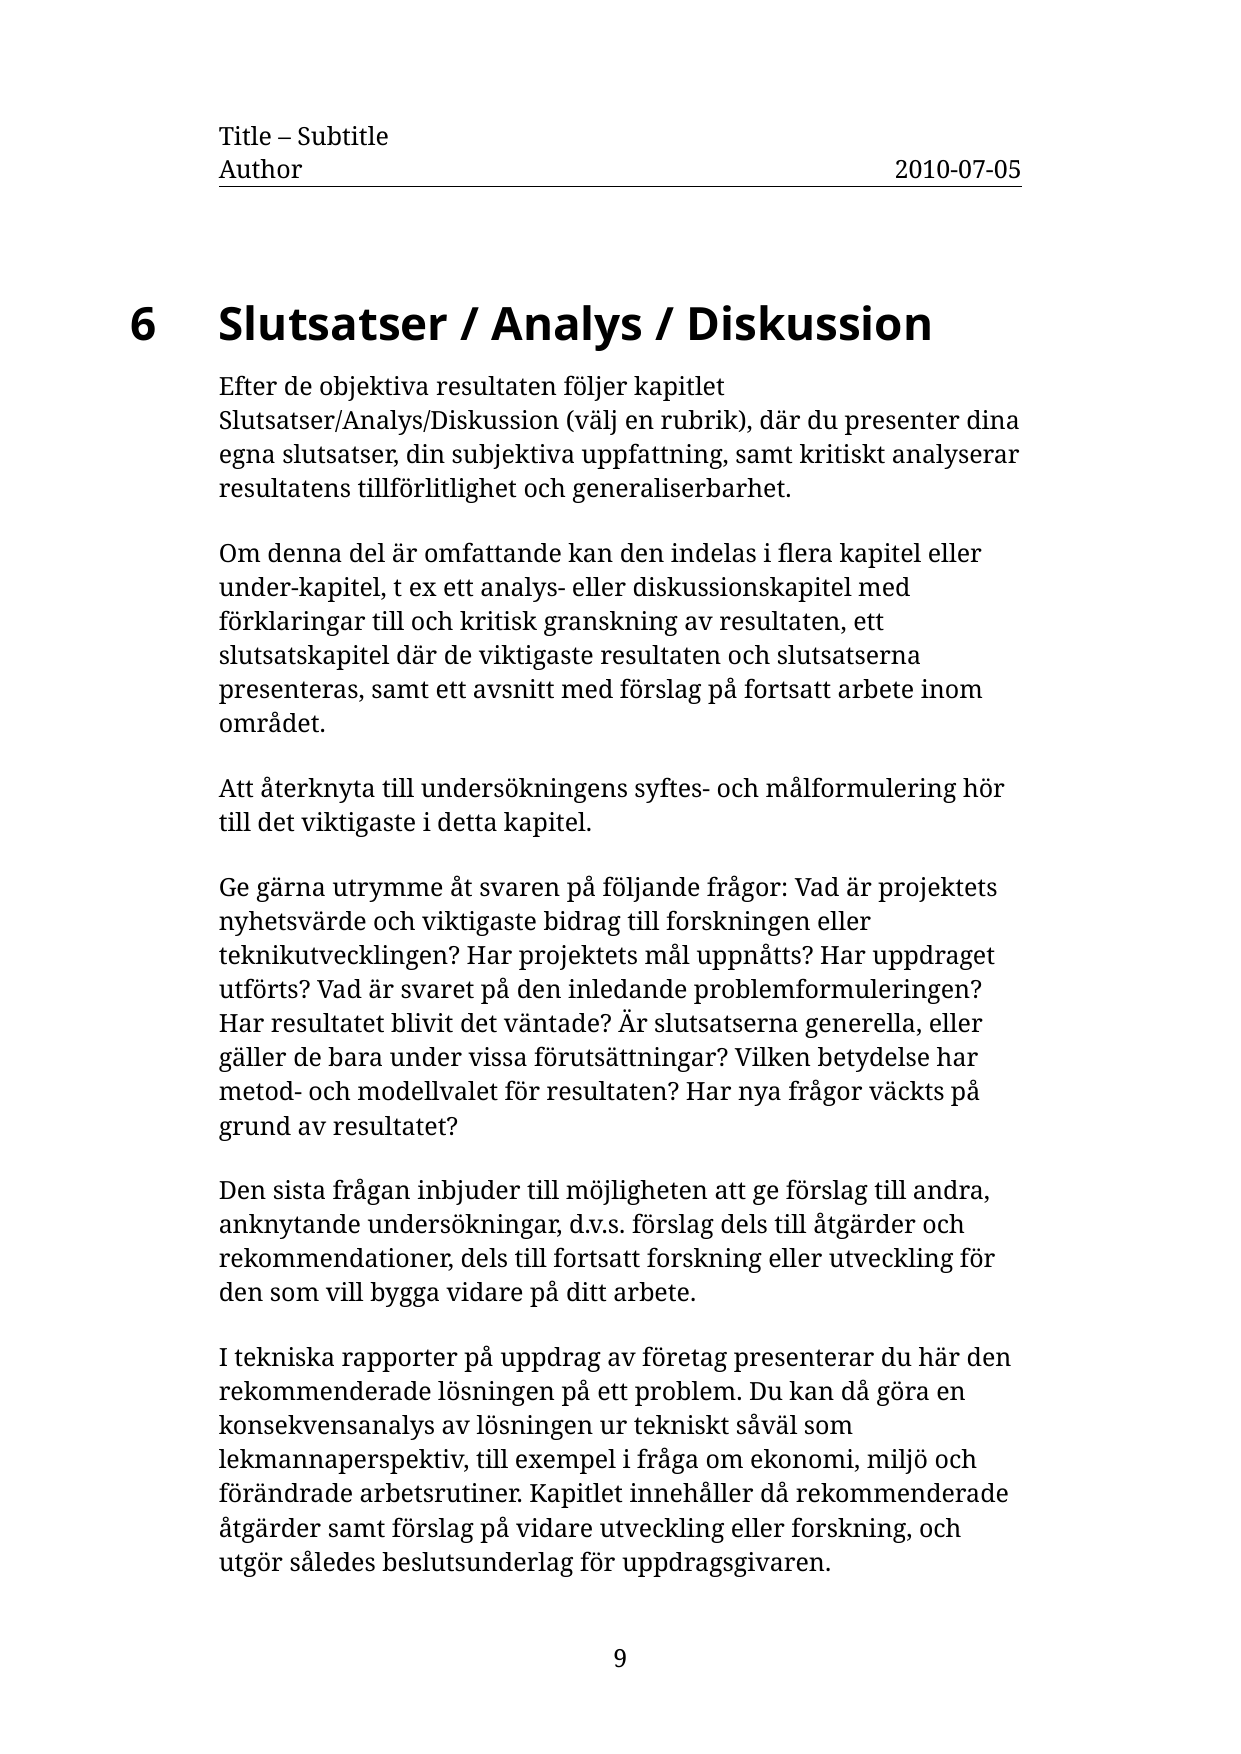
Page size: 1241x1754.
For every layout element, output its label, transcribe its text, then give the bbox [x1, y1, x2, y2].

text Att återknyta till undersökningens syftes- och målformulering hör till det viktigaste i detta kapitel. [218, 771, 1022, 839]
text Om denna del är omfattande kan den indelas i flera kapitel eller under-kapitel, t ex ett analys- eller diskussionskapitel med förklaringar till och kritisk granskning av resultaten, ett slutsatskapitel där de viktigaste resultaten och slutsatserna presenteras, samt ett avsnitt med förslag på fortsatt arbete inom området. [218, 536, 1022, 740]
text Efter de objektiva resultaten följer kapitlet Slutsatser/Analys/Diskussion (välj en rubrik), där du presenter dina egna slutsatser, din subjektiva uppfattning, samt kritiskt analyserar resultatens tillförlitlighet och generaliserbarhet. [218, 369, 1022, 505]
text Ge gärna utrymme åt svaren på följande frågor: Vad är projektets nyhetsvärde och viktigaste bidrag till forskningen eller teknikutvecklingen? Har projektets mål uppnåtts? Har uppdraget utförts? Vad är svaret på den inledande problemformuleringen? Har resultatet blivit det väntade? Är slutsatserna generella, eller gäller de bara under vissa förutsättningar? Vilken betydelse har metod- och modellvalet för resultaten? Har nya frågor väckts på grund av resultatet? [218, 870, 1022, 1142]
text Den sista frågan inbjuder till möjligheten att ge förslag till andra, anknytande undersökningar, d.v.s. förslag dels till åtgärder och rekommendationer, dels till fortsatt forskning eller utveckling för den som vill bygga vidare på ditt arbete. [218, 1173, 1022, 1309]
subtitle Slutsatser / Analys / Diskussion [130, 291, 1022, 353]
text I tekniska rapporter på uppdrag av företag presenterar du här den rekommenderade lösningen på ett problem. Du kan då göra en konsekvensanalys av lösningen ur tekniskt såväl som lekmannaperspektiv, till exempel i fråga om ekonomi, miljö och förändrade arbetsrutiner. Kapitlet innehåller då rekommenderade åtgärder samt förslag på vidare utveckling eller forskning, och utgör således beslutsunderlag för uppdragsgivaren. [218, 1340, 1022, 1578]
